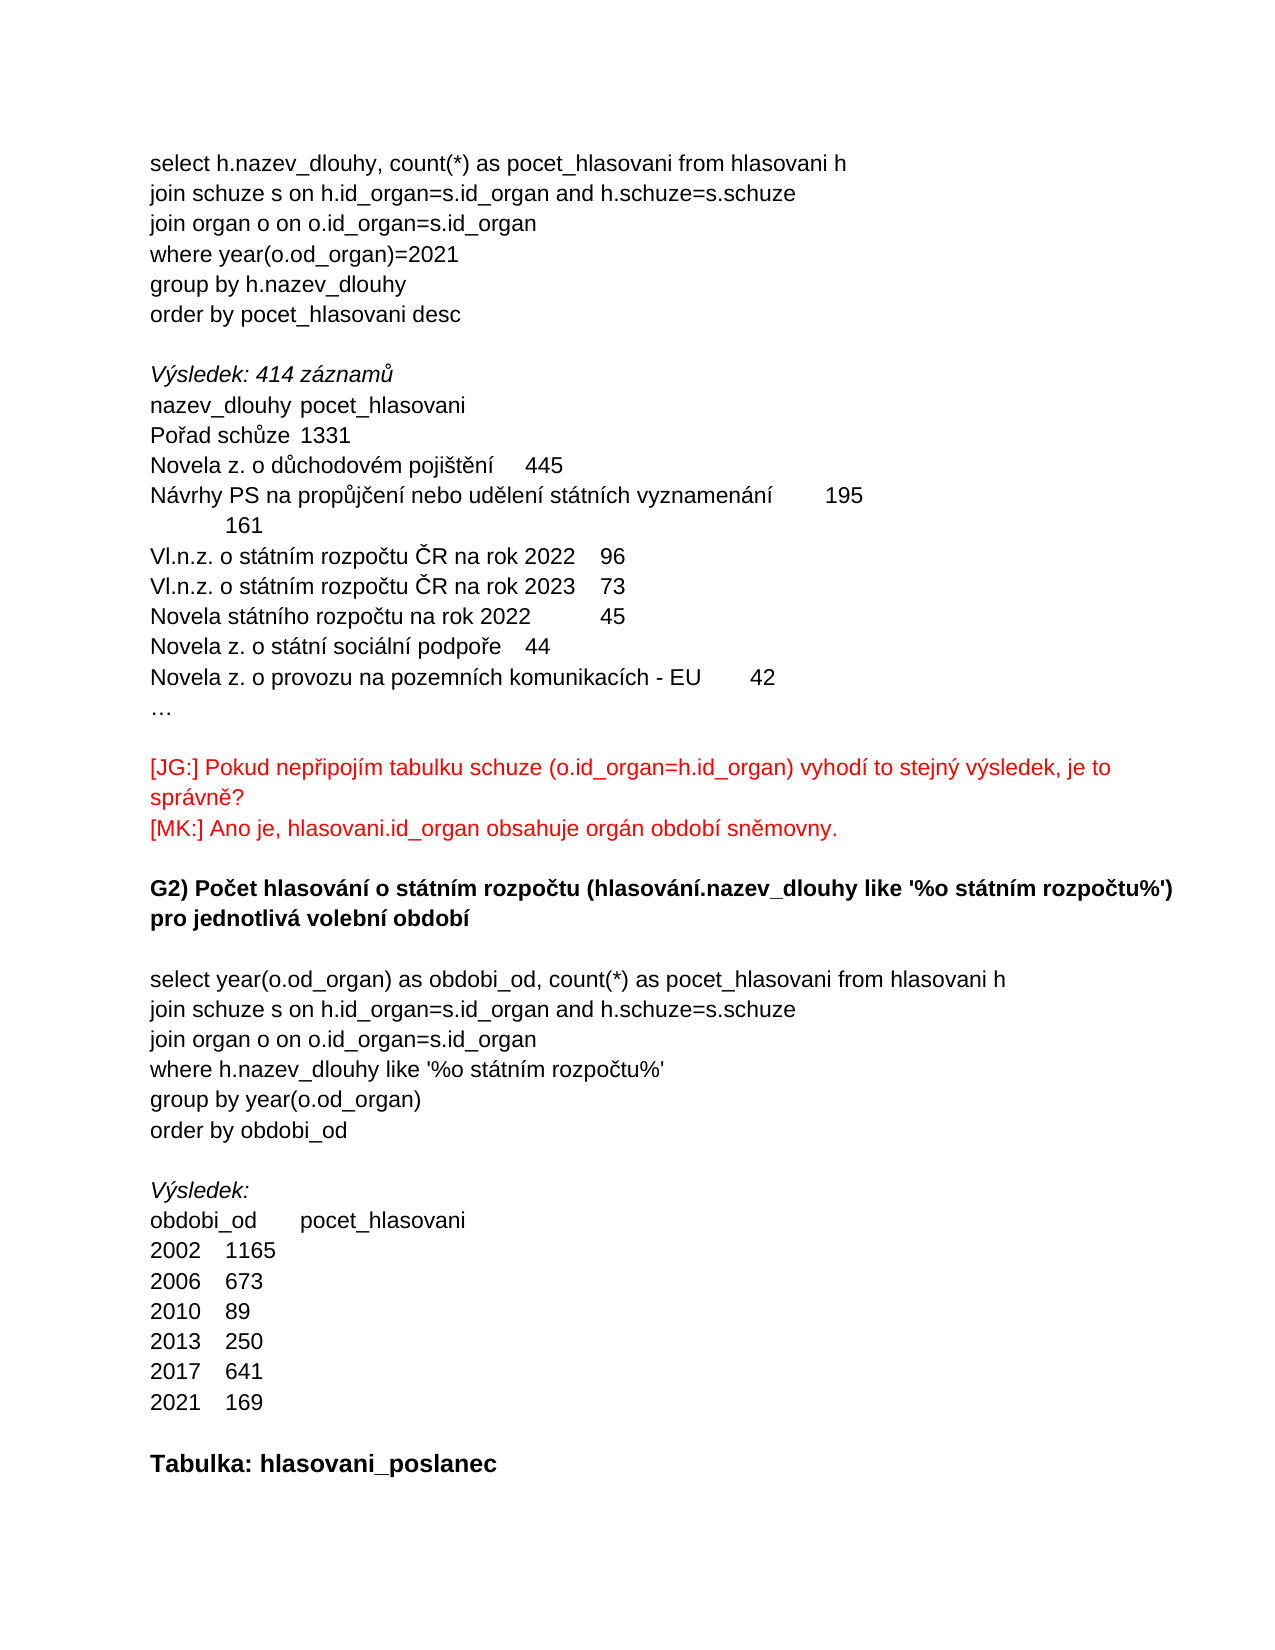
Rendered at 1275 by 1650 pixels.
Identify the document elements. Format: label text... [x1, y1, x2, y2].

text 2002 1165 [150, 1237, 1198, 1264]
text join schuze s on h.id_organ=s.id_organ and h.schuze=s.schuze [150, 996, 1198, 1022]
text 2017 641 [150, 1358, 1198, 1385]
text Novela z. o státní sociální podpoře 44 [150, 633, 1198, 660]
text [MK:] Ano je, hlasovani.id_organ obsahuje orgán období sněmovny. [150, 814, 1198, 841]
text Pořad schůze 1331 [150, 422, 1198, 448]
text join organ o on o.id_organ=s.id_organ [150, 1026, 1198, 1052]
text Výsledek: [150, 1177, 1198, 1203]
text Výsledek: 414 záznamů [150, 361, 1198, 388]
text Tabulka: hlasovani_poslanec [150, 1449, 1198, 1478]
text group by year(o.od_organ) [150, 1086, 1198, 1113]
text where h.nazev_dlouhy like '%o státním rozpočtu%' [150, 1056, 1198, 1083]
text Novela státního rozpočtu na rok 2022 45 [150, 603, 1198, 629]
text order by pocet_hlasovani desc [150, 301, 1198, 327]
text where year(o.od_organ)=2021 [150, 241, 1198, 267]
text Novela z. o provozu na pozemních komunikacích - EU 42 [150, 663, 1198, 690]
text select h.nazev_dlouhy, count(*) as pocet_hlasovani from hlasovani h [150, 150, 1198, 176]
text Vl.n.z. o státním rozpočtu ČR na rok 2023 73 [150, 573, 1198, 599]
text Návrhy PS na propůjčení nebo udělení státních vyznamenání 195 [150, 482, 1198, 509]
text 2006 673 [150, 1268, 1198, 1294]
text G2) Počet hlasování o státním rozpočtu (hlasování.nazev_dlouhy like '%o státním rozpočtu%') pro jednotlivá volební období [150, 875, 1198, 932]
text obdobi_od pocet_hlasovani [150, 1207, 1198, 1234]
text 2010 89 [150, 1298, 1198, 1324]
text group by h.nazev_dlouhy [150, 271, 1198, 297]
text 2021 169 [150, 1388, 1198, 1415]
text join schuze s on h.id_organ=s.id_organ and h.schuze=s.schuze [150, 180, 1198, 207]
text 2013 250 [150, 1328, 1198, 1354]
text select year(o.od_organ) as obdobi_od, count(*) as pocet_hlasovani from hlasovani h [150, 966, 1198, 992]
text 161 [150, 512, 1198, 539]
text … [150, 694, 1198, 720]
text Novela z. o důchodovém pojištění 445 [150, 452, 1198, 478]
text [JG:] Pokud nepřipojím tabulku schuze (o.id_organ=h.id_organ) vyhodí to stejný výsledek, je to správně? [150, 754, 1198, 811]
text order by obdobi_od [150, 1117, 1198, 1143]
text Vl.n.z. o státním rozpočtu ČR na rok 2022 96 [150, 543, 1198, 569]
text join organ o on o.id_organ=s.id_organ [150, 210, 1198, 237]
text nazev_dlouhy pocet_hlasovani [150, 392, 1198, 418]
